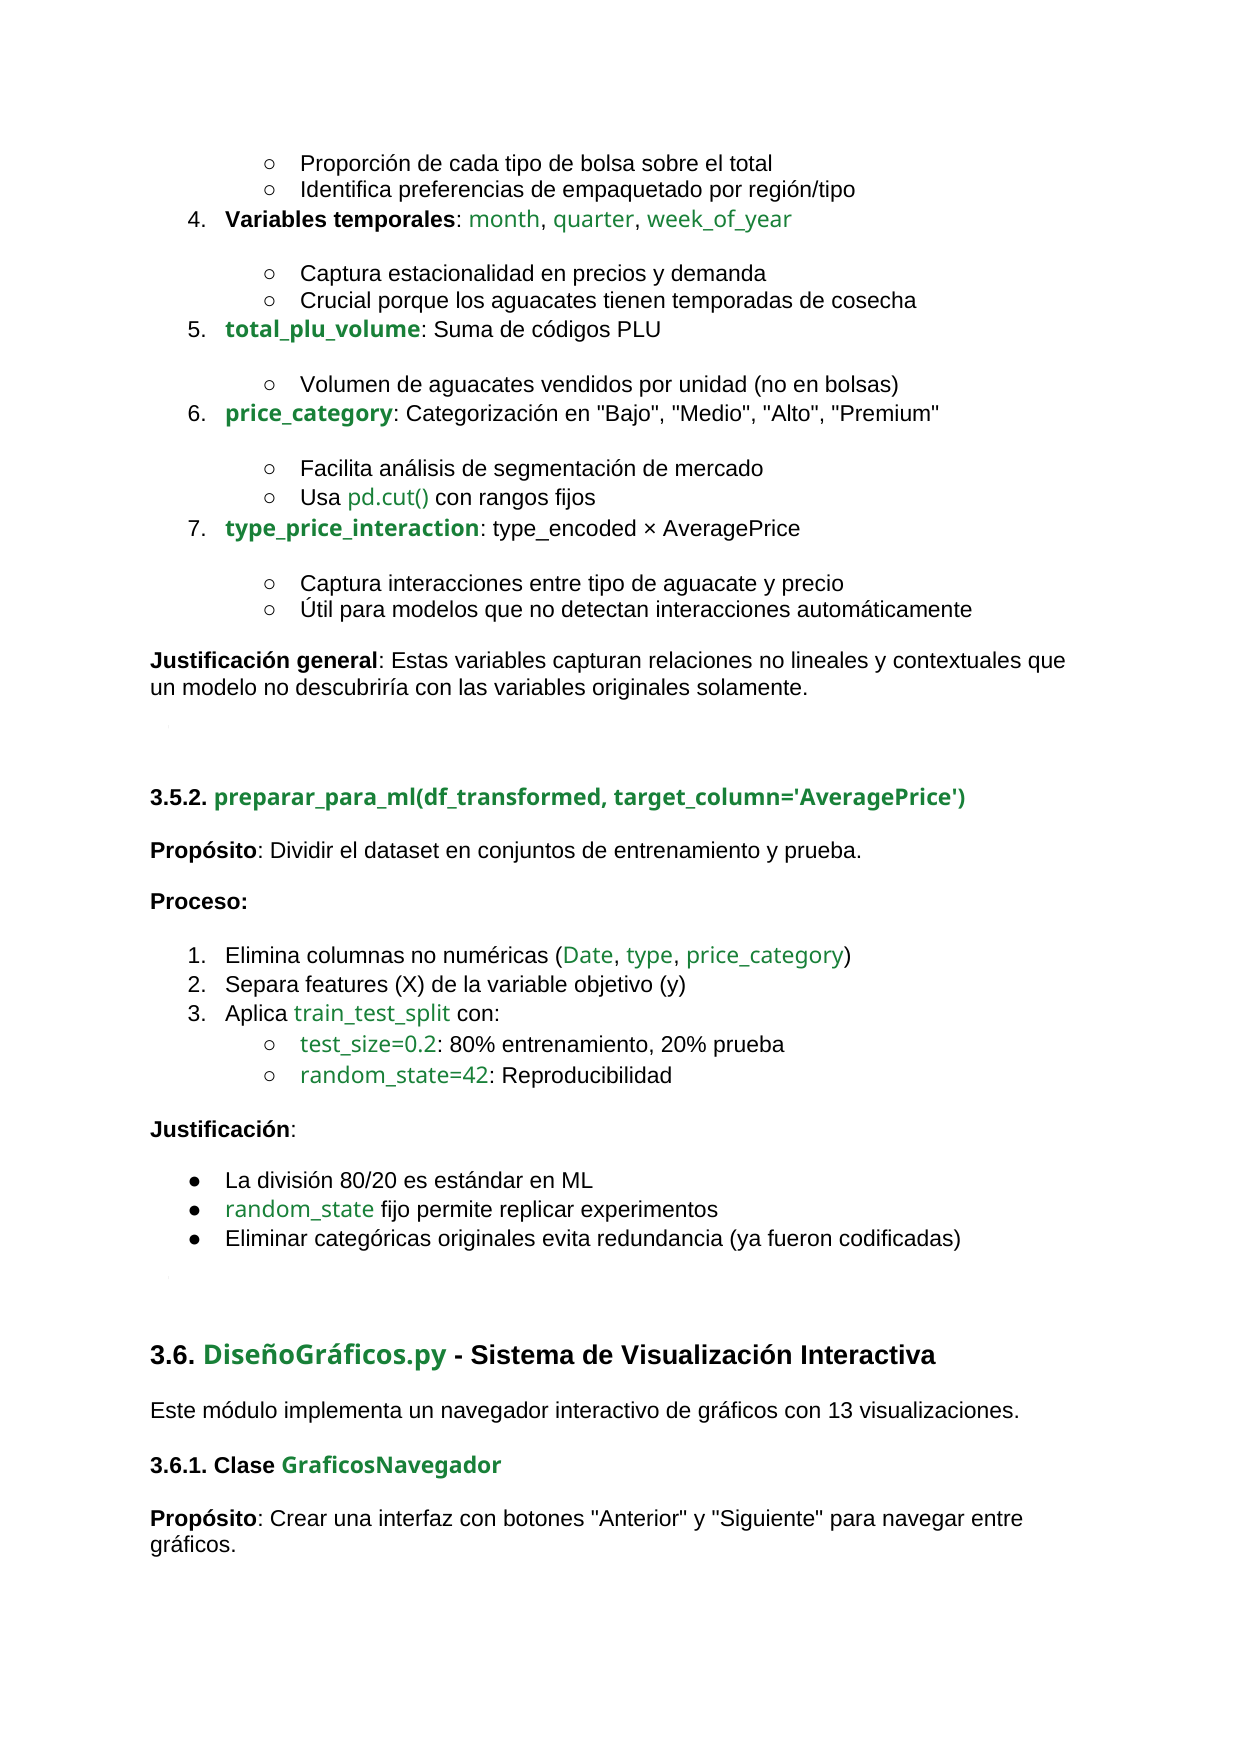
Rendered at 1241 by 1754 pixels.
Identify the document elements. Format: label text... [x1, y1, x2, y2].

list Proporción de cada tipo de bolsa sobre el total [262, 150, 1090, 176]
list random_state fijo permite replicar experimentos [187, 1193, 1090, 1225]
text Justificación: [150, 1116, 1090, 1142]
list test_size=0.2: 80% entrenamiento, 20% prueba [262, 1028, 1090, 1059]
subtitle 3.5.2. preparar_para_ml(df_transformed, target_column='AveragePrice') [150, 780, 1090, 812]
text Proceso: [150, 888, 1090, 914]
text Justificación general: Estas variables capturan relaciones no lineales y contextuales que un modelo no descubriría con las variables originales solamente. [150, 647, 1090, 700]
list Crucial porque los aguacates tienen temporadas de cosecha [262, 287, 1090, 313]
list Elimina columnas no numéricas (Date, type, price_category) [187, 939, 1090, 971]
list Eliminar categóricas originales evita redundancia (ya fueron codificadas) [187, 1225, 1090, 1251]
list type_price_interaction: type_encoded × AveragePrice [187, 512, 1090, 570]
list La división 80/20 es estándar en ML [187, 1167, 1090, 1193]
list Facilita análisis de segmentación de mercado [262, 454, 1090, 481]
list Separa features (X) de la variable objetivo (y) [187, 971, 1090, 997]
list Aplica train_test_split con: [187, 997, 1090, 1028]
list Variables temporales: month, quarter, week_of_year [187, 203, 1090, 260]
subtitle 3.6.1. Clase GraficosNavegador [150, 1449, 1090, 1480]
list Identifica preferencias de empaquetado por región/tipo [262, 176, 1090, 203]
list Volumen de aguacates vendidos por unidad (no en bolsas) [262, 371, 1090, 397]
list random_state=42: Reproducibilidad [262, 1059, 1090, 1091]
text Propósito: Dividir el dataset en conjuntos de entrenamiento y prueba. [150, 837, 1090, 863]
list Útil para modelos que no detectan interacciones automáticamente [262, 596, 1090, 622]
list Captura estacionalidad en precios y demanda [262, 260, 1090, 287]
subtitle 3.6. DiseñoGráficos.py - Sistema de Visualización Interactiva [150, 1335, 1090, 1372]
list Captura interacciones entre tipo de aguacate y precio [262, 570, 1090, 596]
list price_category: Categorización en "Bajo", "Medio", "Alto", "Premium" [187, 397, 1090, 454]
list Usa pd.cut() con rangos fijos [262, 481, 1090, 512]
text Este módulo implementa un navegador interactivo de gráficos con 13 visualizaciones. [150, 1397, 1090, 1424]
text Propósito: Crear una interfaz con botones "Anterior" y "Siguiente" para navegar entre gráficos. [150, 1505, 1090, 1558]
list total_plu_volume: Suma de códigos PLU [187, 313, 1090, 371]
